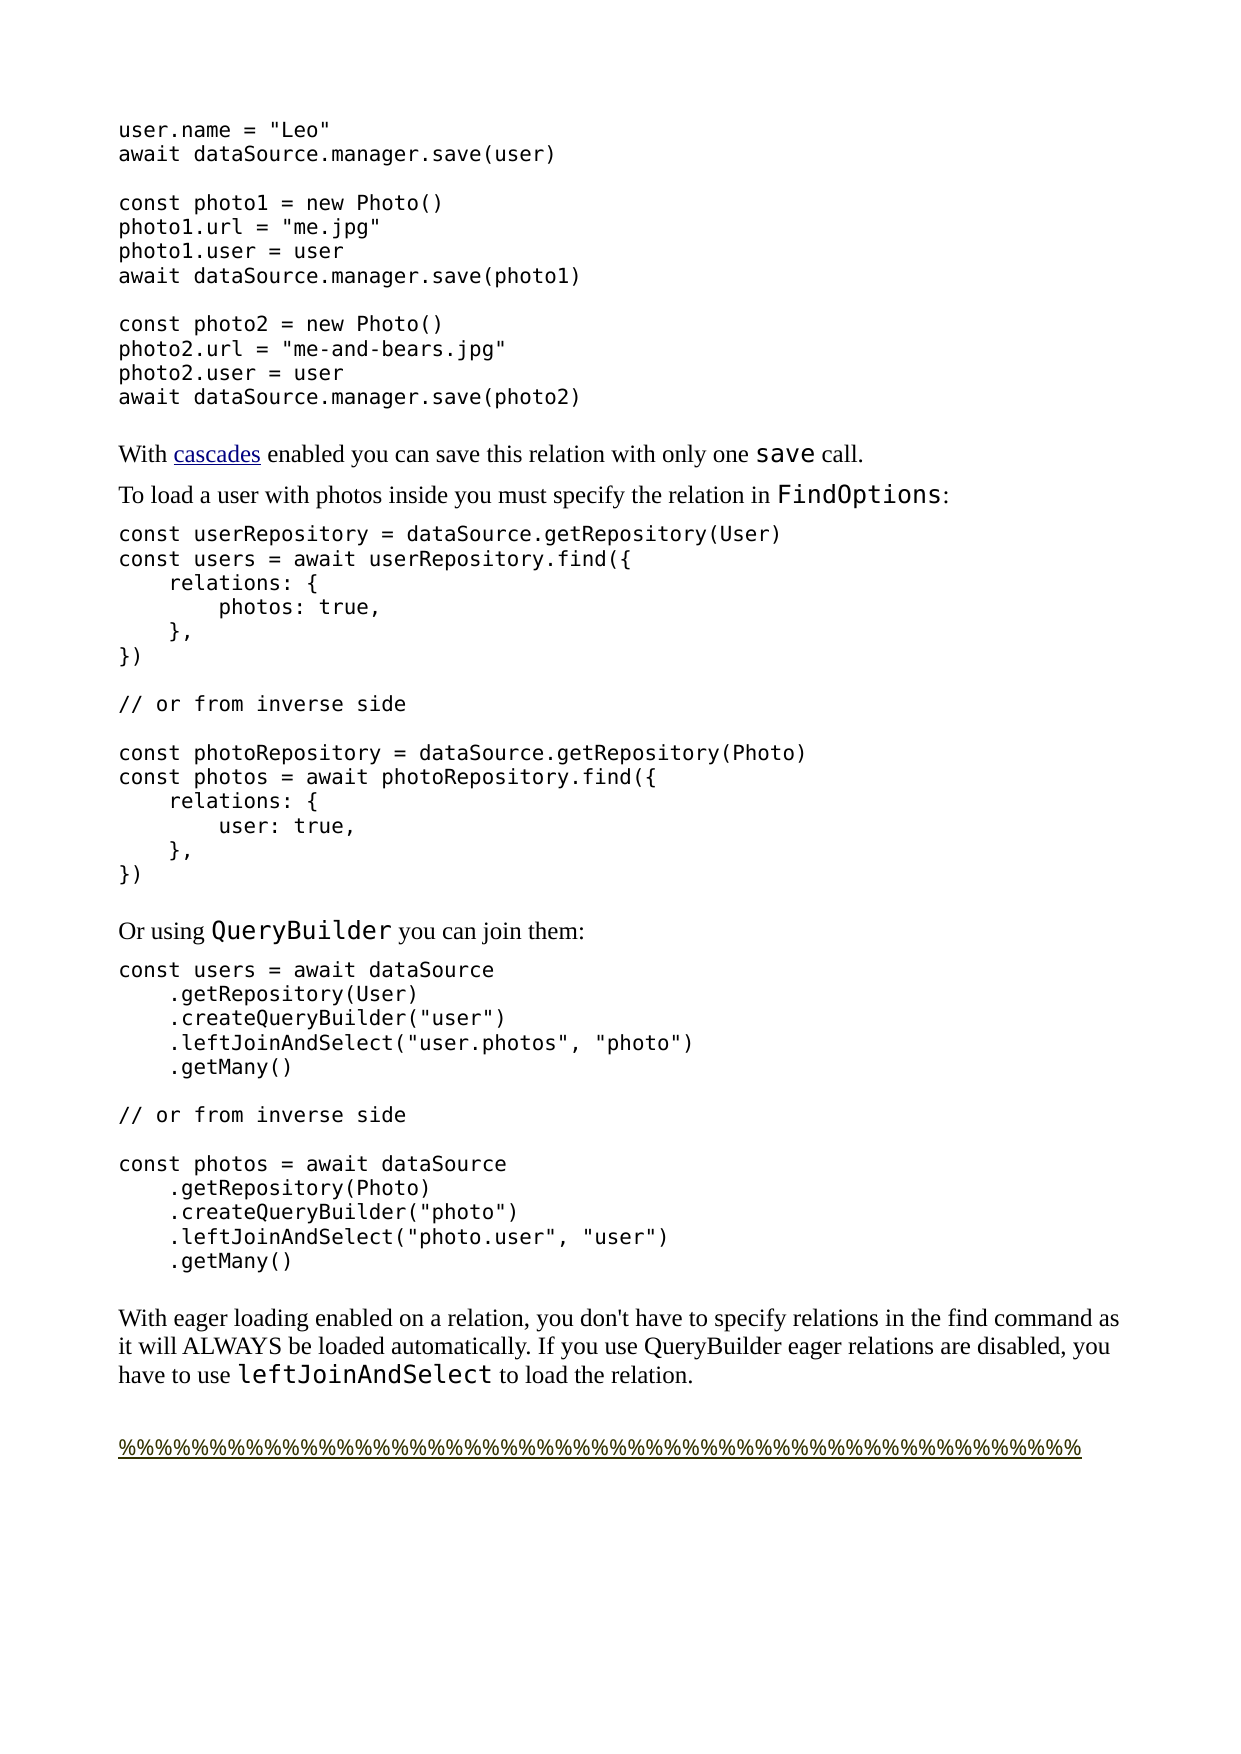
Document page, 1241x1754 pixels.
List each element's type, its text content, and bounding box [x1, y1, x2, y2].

text }, [118, 838, 1122, 862]
text Or using QueryBuilder you can join them: [118, 916, 1122, 945]
text .getRepository(User) [118, 982, 1122, 1006]
text photo2.user = user [118, 361, 1122, 385]
text const photo1 = new Photo() [118, 191, 1122, 215]
text .leftJoinAndSelect("user.photos", "photo") [118, 1031, 1122, 1055]
text .createQueryBuilder("user") [118, 1006, 1122, 1031]
text }) [118, 644, 1122, 668]
text relations: { [118, 571, 1122, 595]
text %%%%%%%%%%%%%%%%%%%%%%%%%%%%%%%%%%%%%%%%%%%%%%%%%%%%% [118, 1432, 1122, 1462]
text const users = await userRepository.find({ [118, 547, 1122, 571]
text // or from inverse side [118, 692, 1122, 717]
text }, [118, 619, 1122, 644]
text .leftJoinAndSelect("photo.user", "user") [118, 1225, 1122, 1249]
text photo1.user = user [118, 239, 1122, 264]
text photo2.url = "me-and-bears.jpg" [118, 337, 1122, 361]
text relations: { [118, 789, 1122, 814]
text photo1.url = "me.jpg" [118, 215, 1122, 239]
text .getRepository(Photo) [118, 1176, 1122, 1200]
text await dataSource.manager.save(photo2) [118, 385, 1122, 409]
text await dataSource.manager.save(user) [118, 142, 1122, 167]
text const photo2 = new Photo() [118, 312, 1122, 337]
text user.name = "Leo" [118, 118, 1122, 142]
text const photos = await photoRepository.find({ [118, 765, 1122, 789]
text With eager loading enabled on a relation, you don't have to specify relations in the find command as it will ALWAYS be loaded automatically. If you use QueryBuilder eager relations are disabled, you have to use leftJoinAndSelect to load the relation. [118, 1303, 1122, 1389]
text .createQueryBuilder("photo") [118, 1200, 1122, 1225]
text await dataSource.manager.save(photo1) [118, 264, 1122, 288]
text const users = await dataSource [118, 958, 1122, 982]
text .getMany() [118, 1249, 1122, 1273]
text To load a user with photos inside you must specify the relation in FindOptions: [118, 481, 1122, 510]
text }) [118, 862, 1122, 886]
text user: true, [118, 814, 1122, 838]
text // or from inverse side [118, 1103, 1122, 1128]
text const userRepository = dataSource.getRepository(User) [118, 522, 1122, 547]
text With cascades enabled you can save this relation with only one save call. [118, 439, 1122, 468]
text .getMany() [118, 1055, 1122, 1079]
text photos: true, [118, 595, 1122, 619]
text const photos = await dataSource [118, 1152, 1122, 1176]
text const photoRepository = dataSource.getRepository(Photo) [118, 741, 1122, 765]
